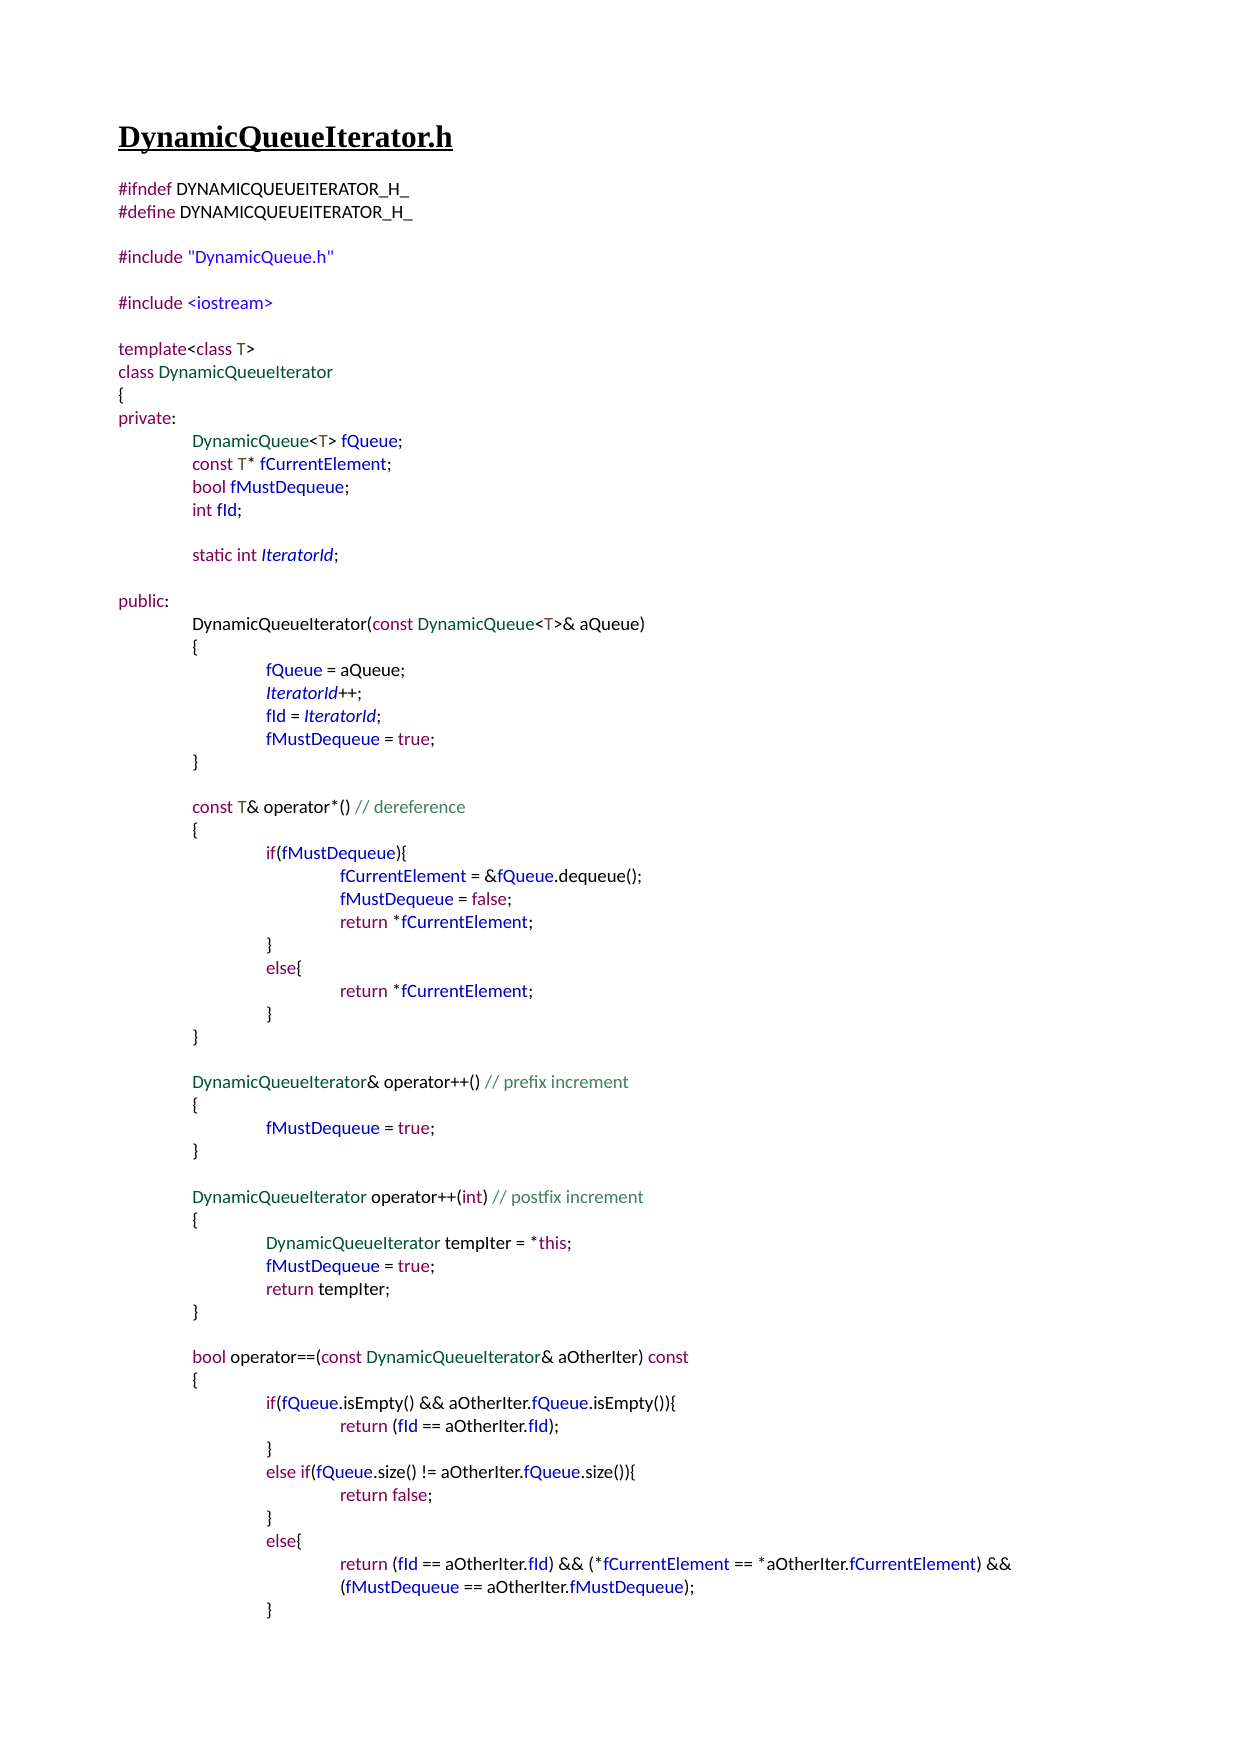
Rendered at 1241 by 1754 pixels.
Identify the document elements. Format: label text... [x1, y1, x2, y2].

text else{ [118, 956, 1122, 979]
text fMustDequeue = false; [118, 887, 1122, 910]
text } [118, 1506, 1122, 1529]
text { [118, 1208, 1122, 1231]
text return false; [118, 1483, 1122, 1506]
text bool fMustDequeue; [118, 475, 1122, 498]
text } [118, 1598, 1122, 1621]
text else if(fQueue.size() != aOtherIter.fQueue.size()){ [118, 1460, 1122, 1483]
text { [118, 635, 1122, 658]
text const T& operator*() // dereference [118, 796, 1122, 819]
text } [118, 750, 1122, 773]
text return *fCurrentElement; [118, 910, 1122, 933]
text DynamicQueueIterator operator++(int) // postfix increment [118, 1185, 1122, 1208]
text IteratorId++; [118, 681, 1122, 704]
text { [118, 383, 1122, 406]
text #include "DynamicQueue.h" [118, 246, 1122, 269]
text #ifndef DYNAMICQUEUEITERATOR_H_ [118, 177, 1122, 200]
text { [118, 1369, 1122, 1392]
text } [118, 1025, 1122, 1048]
text private: [118, 406, 1122, 429]
text fQueue = aQueue; [118, 658, 1122, 681]
text return (fId == aOtherIter.fId) && (*fCurrentElement == *aOtherIter.fCurrentElement) && (fMustDequeue == aOtherIter.fMustDequeue); [118, 1552, 1122, 1598]
text fMustDequeue = true; [118, 1254, 1122, 1277]
text { [118, 819, 1122, 842]
text fMustDequeue = true; [118, 1117, 1122, 1139]
text class DynamicQueueIterator [118, 360, 1122, 383]
text } [118, 1139, 1122, 1162]
text int fId; [118, 498, 1122, 521]
text } [118, 933, 1122, 956]
text fId = IteratorId; [118, 704, 1122, 727]
text #define DYNAMICQUEUEITERATOR_H_ [118, 200, 1122, 223]
text DynamicQueueIterator(const DynamicQueue<T>& aQueue) [118, 612, 1122, 635]
text DynamicQueue<T> fQueue; [118, 429, 1122, 452]
text if(fMustDequeue){ [118, 842, 1122, 864]
text public: [118, 589, 1122, 612]
text DynamicQueueIterator.h [118, 118, 1122, 154]
text static int IteratorId; [118, 544, 1122, 567]
text } [118, 1300, 1122, 1323]
text else{ [118, 1529, 1122, 1552]
text #include <iostream> [118, 292, 1122, 314]
text } [118, 1002, 1122, 1025]
text fMustDequeue = true; [118, 727, 1122, 750]
text if(fQueue.isEmpty() && aOtherIter.fQueue.isEmpty()){ [118, 1392, 1122, 1414]
text return (fId == aOtherIter.fId); [118, 1414, 1122, 1437]
text bool operator==(const DynamicQueueIterator& aOtherIter) const [118, 1346, 1122, 1369]
text DynamicQueueIterator tempIter = *this; [118, 1231, 1122, 1254]
text } [118, 1437, 1122, 1460]
text return *fCurrentElement; [118, 979, 1122, 1002]
text return tempIter; [118, 1277, 1122, 1300]
text template<class T> [118, 337, 1122, 360]
text const T* fCurrentElement; [118, 452, 1122, 475]
text DynamicQueueIterator& operator++() // prefix increment [118, 1071, 1122, 1094]
text fCurrentElement = &fQueue.dequeue(); [118, 864, 1122, 887]
text { [118, 1094, 1122, 1117]
